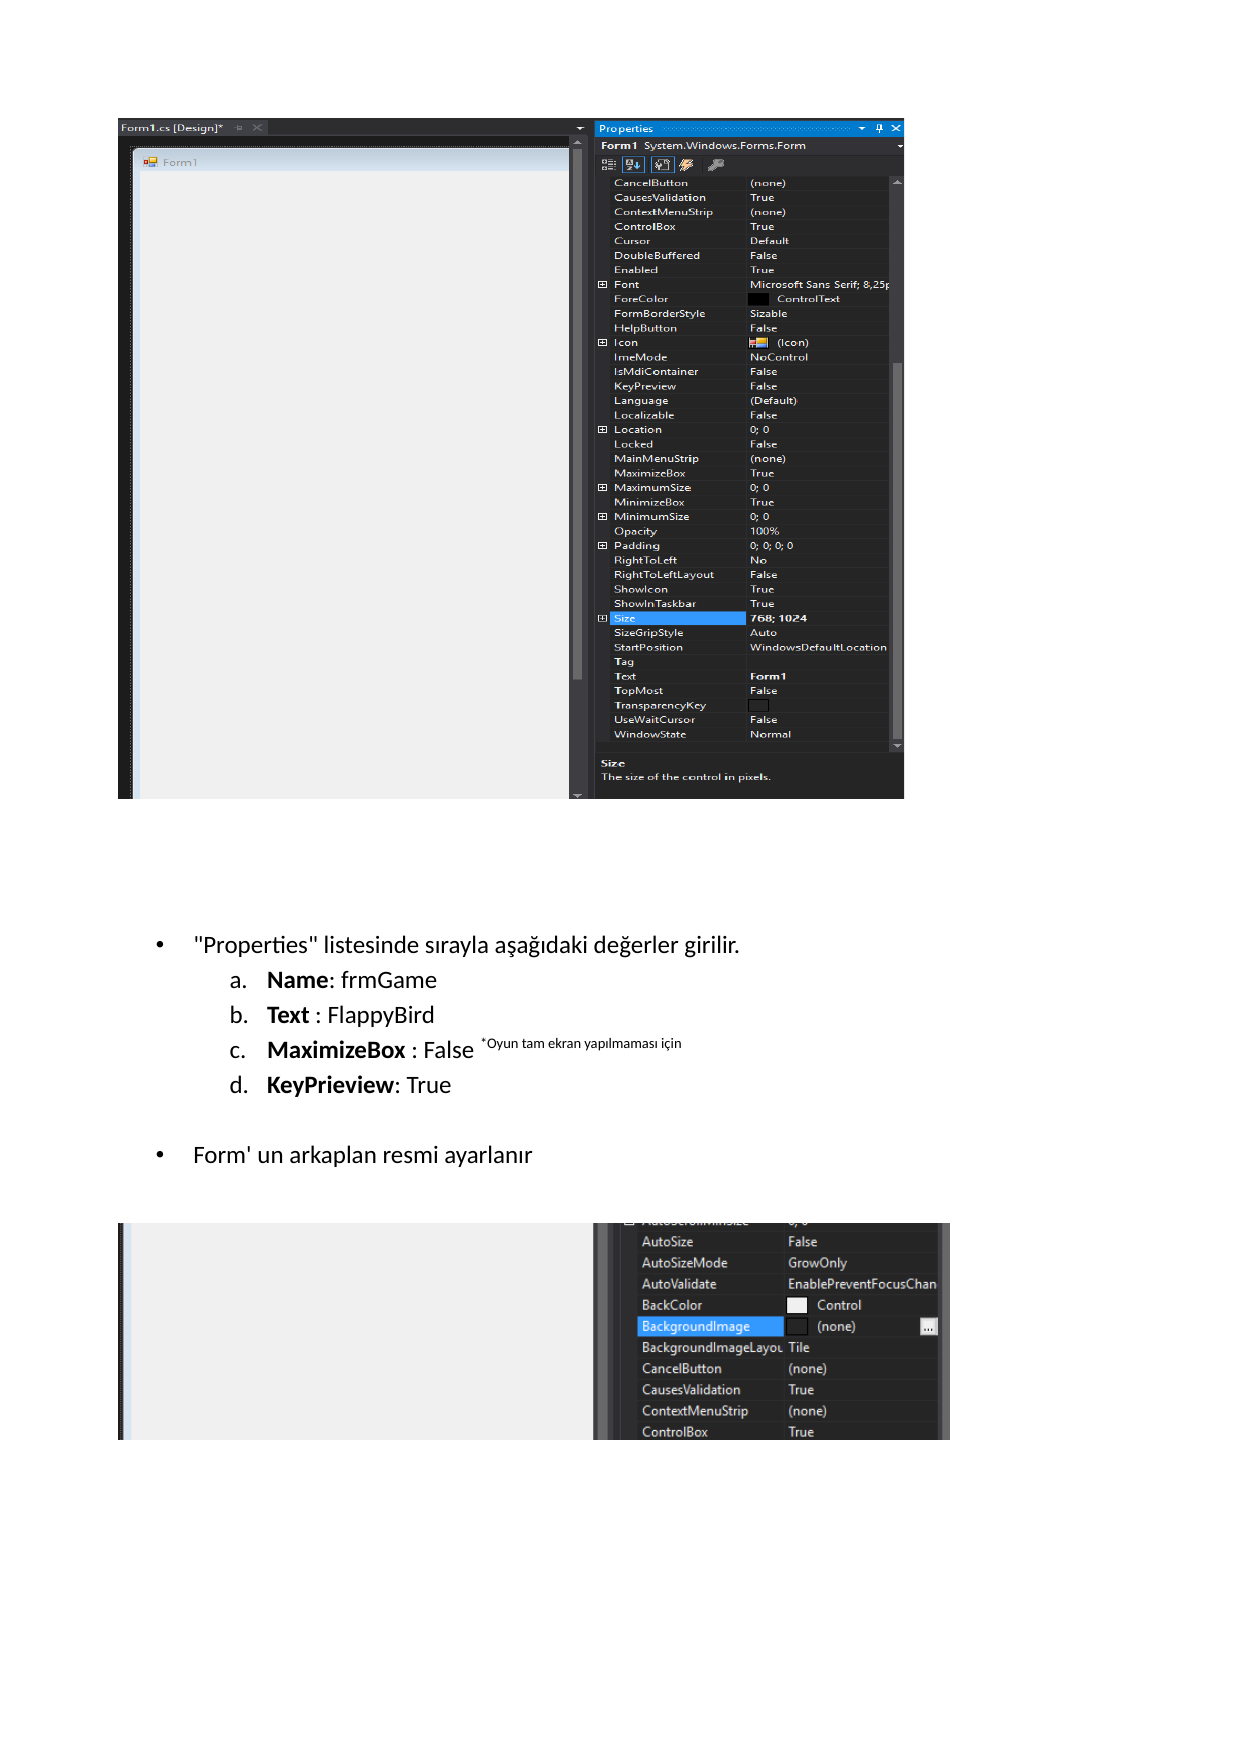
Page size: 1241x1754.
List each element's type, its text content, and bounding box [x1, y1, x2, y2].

list KeyPrieview: True [229, 1069, 1122, 1099]
picture [118, 118, 905, 799]
picture [118, 1223, 950, 1440]
list Name: frmGame [229, 964, 1122, 994]
list Text : FlappyBird [229, 999, 1122, 1029]
list Form' un arkaplan resmi ayarlanır [156, 1139, 1122, 1169]
list MaximizeBox : False *Oyun tam ekran yapılmaması için [229, 1034, 1122, 1064]
list "Properties" listesinde sırayla aşağıdaki değerler girilir. [156, 929, 1122, 959]
